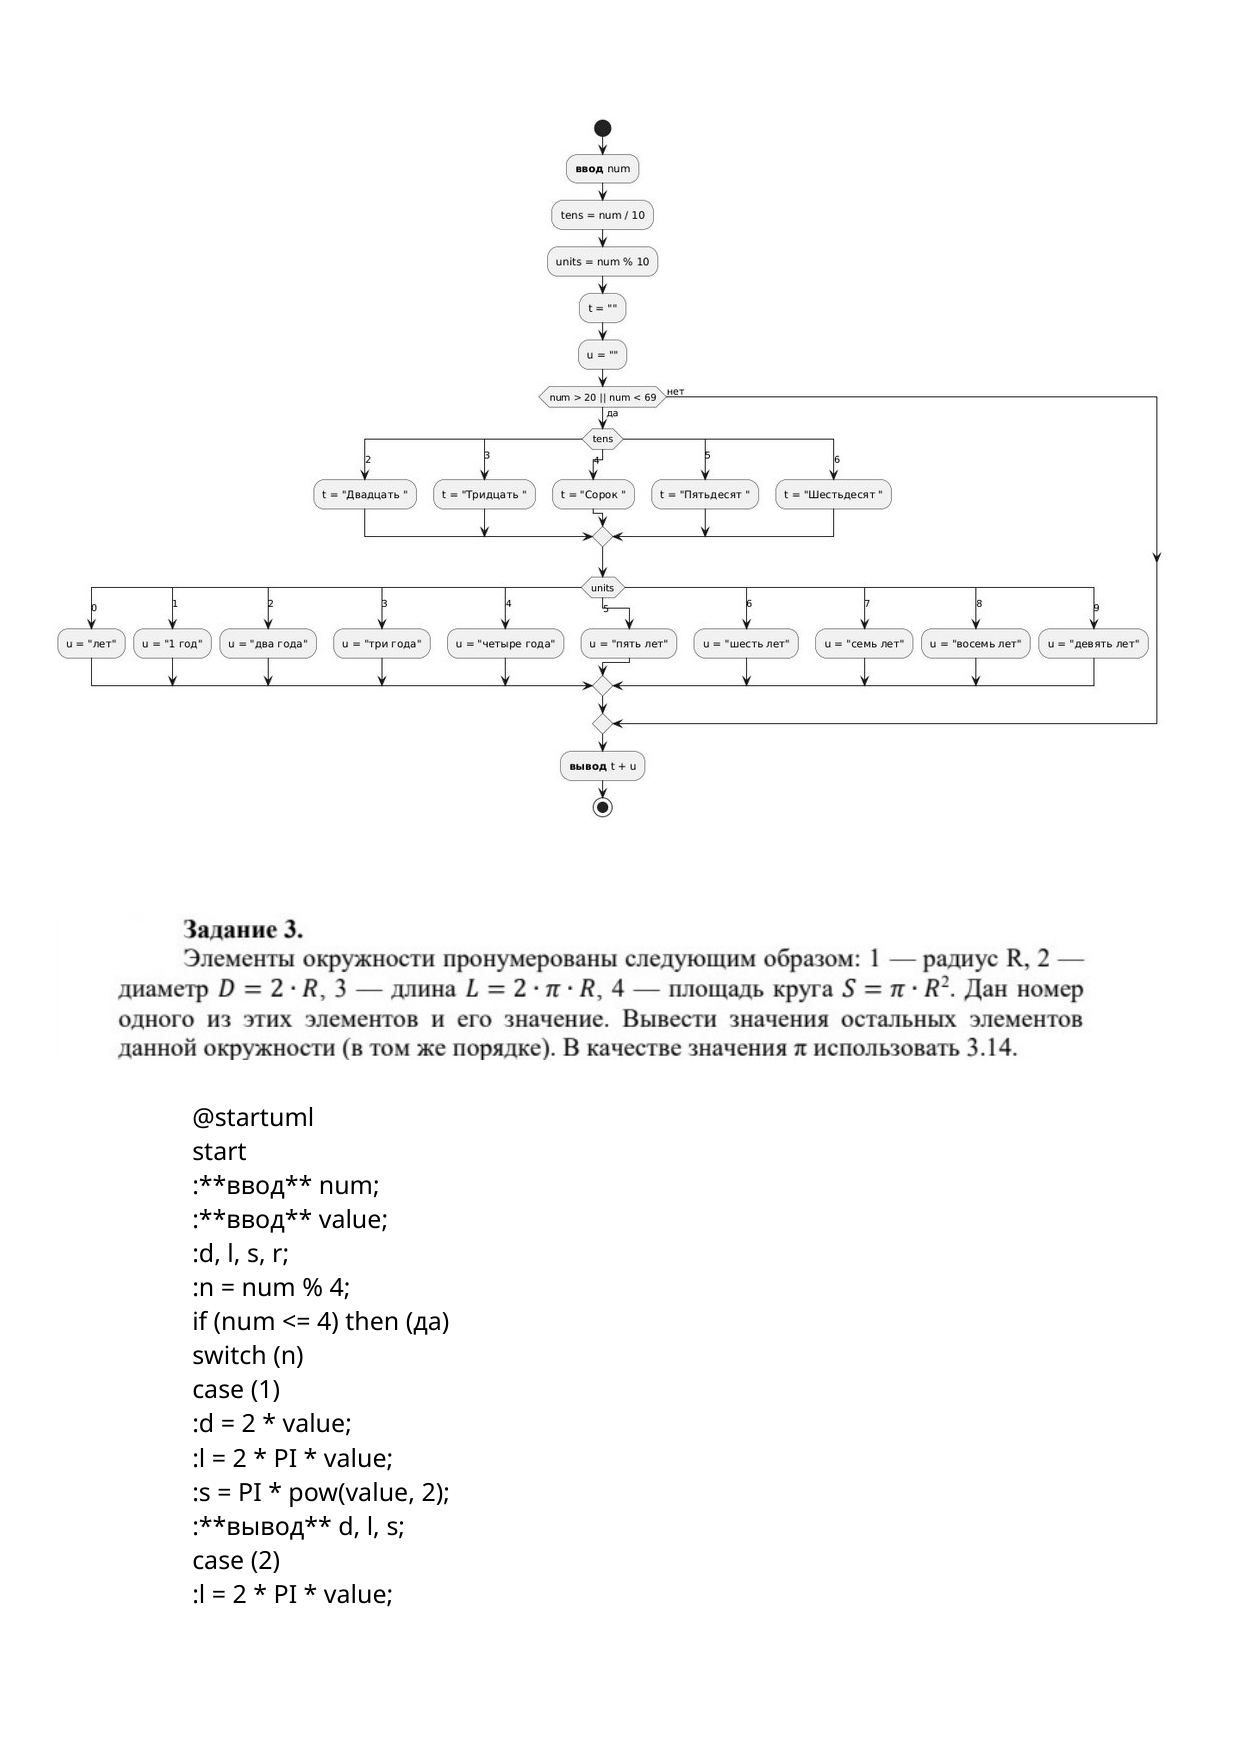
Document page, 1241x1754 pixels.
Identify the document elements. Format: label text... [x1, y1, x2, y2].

text :l = 2 * PI * value; [118, 1576, 1181, 1611]
picture [52, 118, 1169, 820]
text :d = 2 * value; [118, 1406, 1181, 1440]
text case (2) [118, 1542, 1181, 1576]
text @startuml [118, 1099, 1181, 1134]
text :n = num % 4; [118, 1270, 1181, 1304]
text :**вывод** d, l, s; [118, 1508, 1181, 1542]
picture [55, 913, 1119, 1060]
text case (1) [118, 1372, 1181, 1406]
text if (num <= 4) then (да) [118, 1304, 1181, 1338]
text switch (n) [118, 1338, 1181, 1372]
text start [118, 1134, 1181, 1168]
text :s = PI * pow(value, 2); [118, 1474, 1181, 1508]
text :l = 2 * PI * value; [118, 1440, 1181, 1474]
text :**ввод** num; [118, 1168, 1181, 1202]
text :**ввод** value; [118, 1202, 1181, 1236]
text :d, l, s, r; [118, 1236, 1181, 1270]
